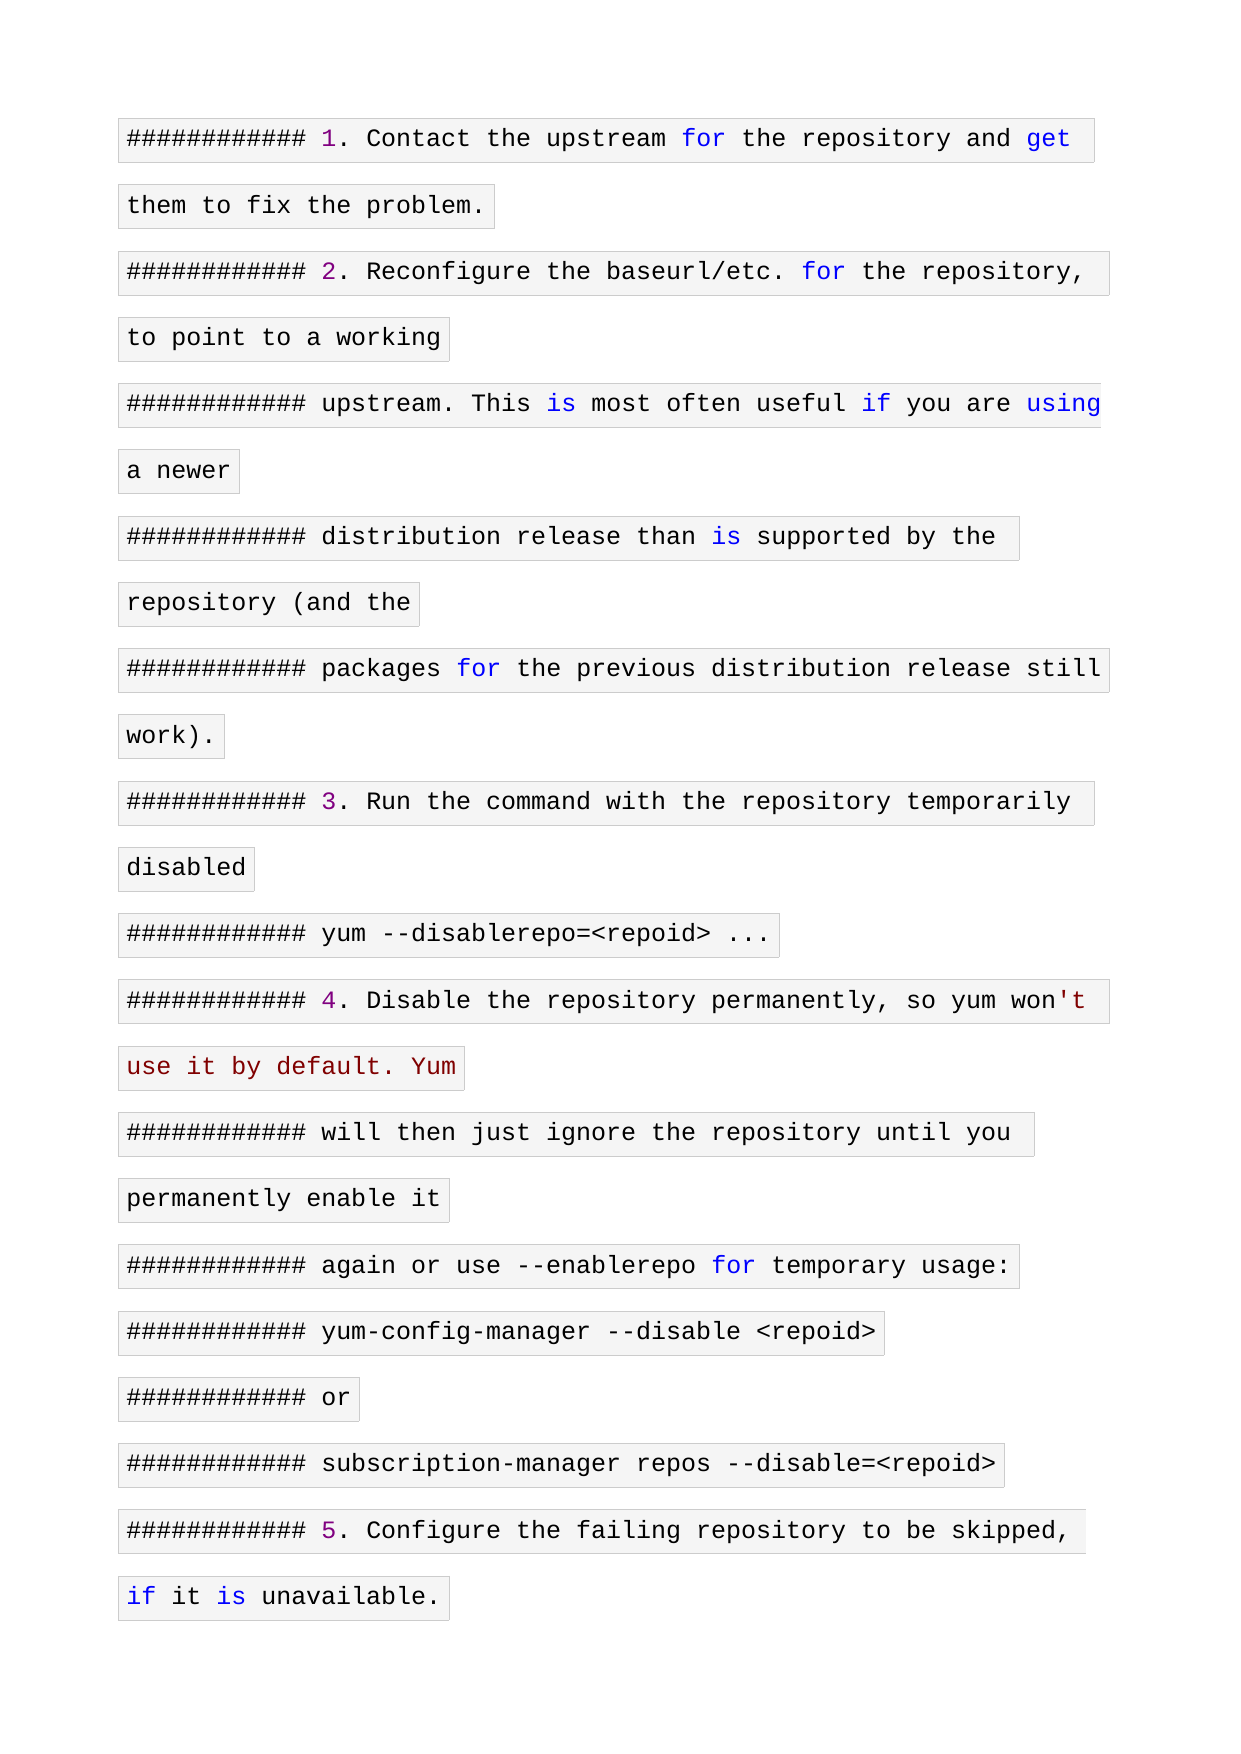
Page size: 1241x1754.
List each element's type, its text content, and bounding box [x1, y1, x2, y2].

text [1005, 1443, 1122, 1487]
text [885, 1311, 1122, 1355]
text ############ 4. Disable the repository permanently, so yum won't use it by default. Yum [118, 979, 1122, 1090]
text ############ upstream. This is most often useful if you are using a newer [118, 383, 1122, 493]
text ############ distribution release than is supported by the repository (and the [118, 516, 1122, 626]
text ############ yum --disablerepo=<repoid> ... [119, 914, 779, 957]
text ############ again or use --enablerepo for temporary usage: [119, 1245, 1019, 1288]
text ############ 1. Contact the upstream for the repository and get them to fix the problem. [118, 118, 1122, 228]
text ############ 3. Run the command with the repository temporarily disabled [118, 781, 1122, 891]
text ############ will then just ignore the repository until you permanently enable it [118, 1112, 1122, 1222]
text ############ packages for the previous distribution release still work). [118, 648, 1122, 758]
text [780, 913, 1122, 957]
text [1020, 1244, 1122, 1288]
text [360, 1377, 1122, 1421]
text ############ 2. Reconfigure the baseurl/etc. for the repository, to point to a working [118, 251, 1122, 361]
text ############ yum-config-manager --disable <repoid> [119, 1312, 884, 1355]
text ############ subscription-manager repos --disable=<repoid> [119, 1444, 1004, 1487]
text ############ 5. Configure the failing repository to be skipped, if it is unavailable. [118, 1509, 1122, 1620]
text ############ or [119, 1378, 359, 1421]
